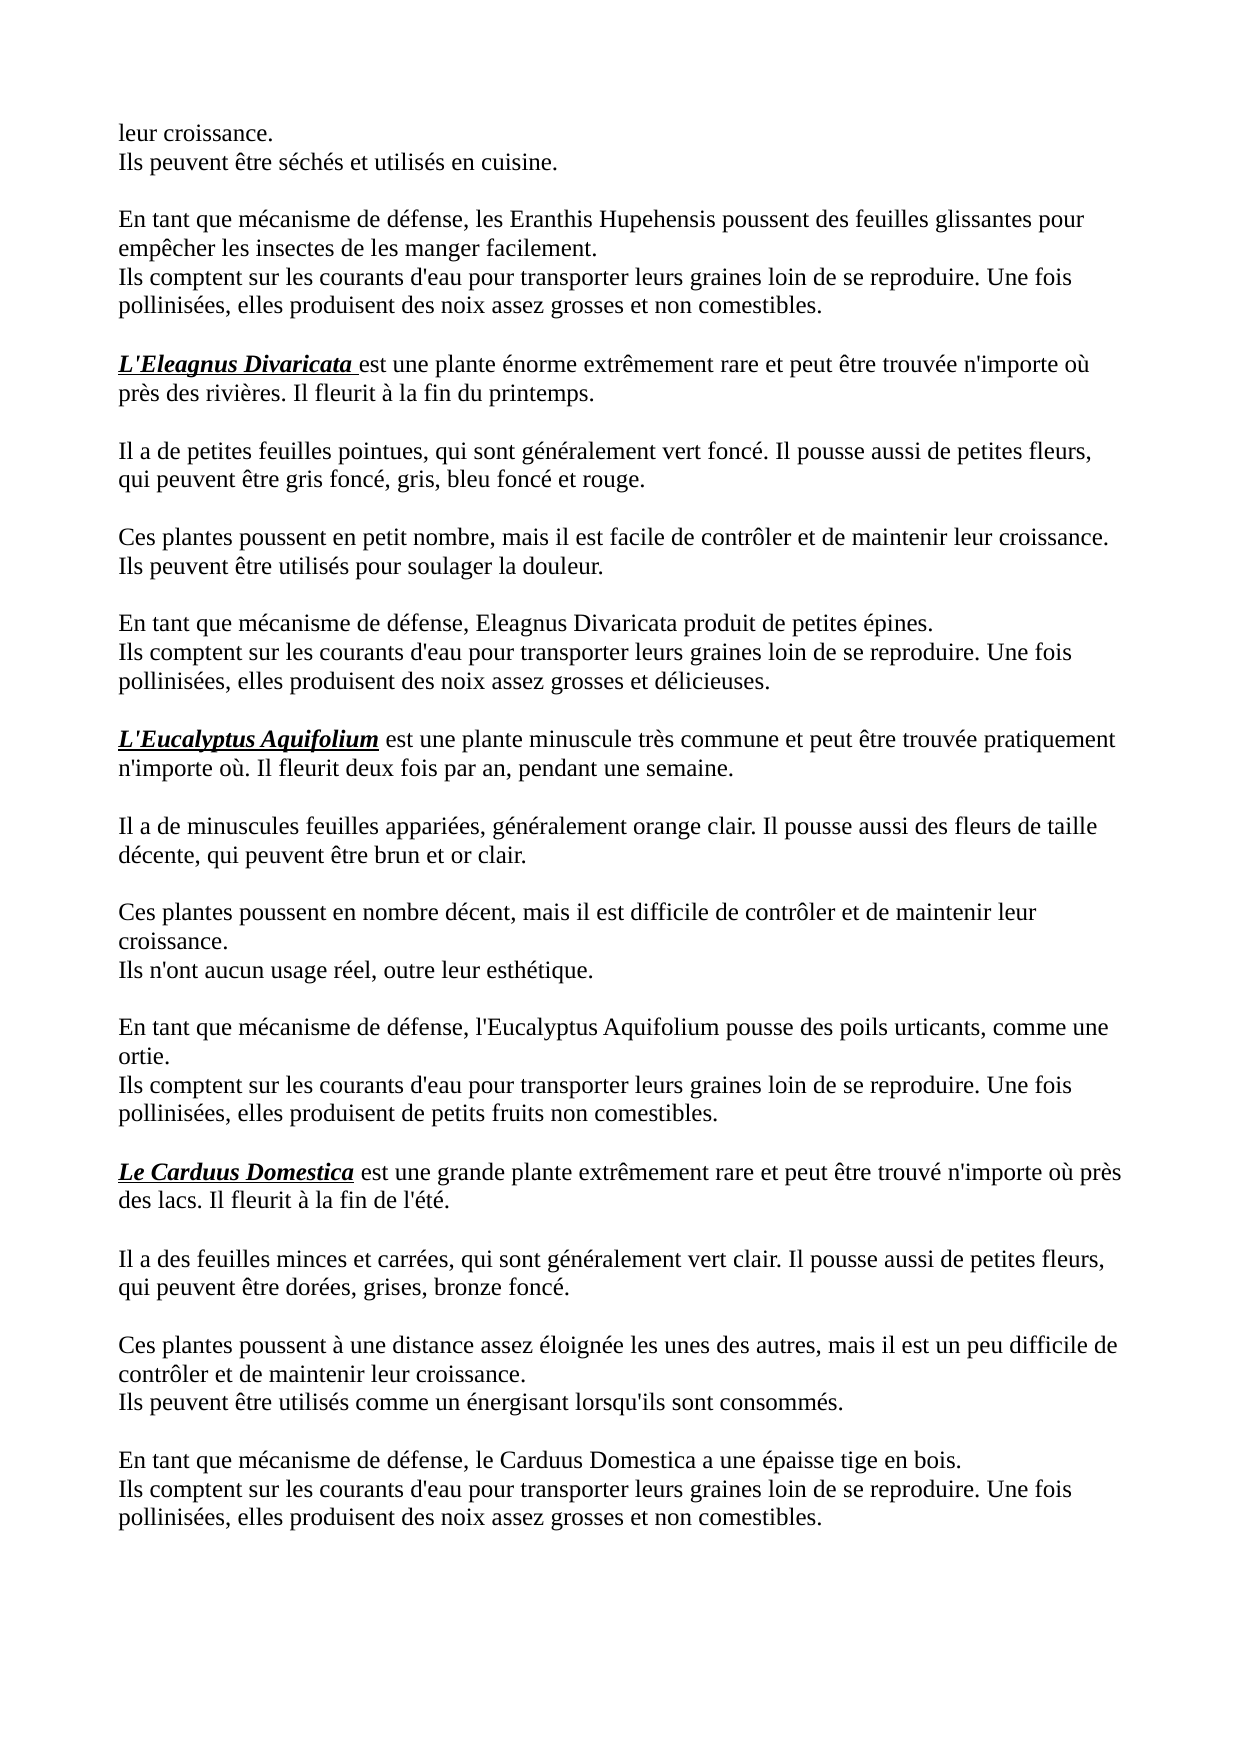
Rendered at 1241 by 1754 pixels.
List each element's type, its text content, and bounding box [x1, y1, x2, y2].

text leur croissance. [118, 118, 1122, 147]
text Le Carduus Domestica est une grande plante extrêmement rare et peut être trouvé n'importe où près des lacs. Il fleurit à la fin de l'été. [118, 1157, 1122, 1214]
text Il a de minuscules feuilles appariées, généralement orange clair. Il pousse aussi des fleurs de taille décente, qui peuvent être brun et or clair. [118, 811, 1122, 868]
text Ils peuvent être séchés et utilisés en cuisine. [118, 147, 1122, 176]
text Ils comptent sur les courants d'eau pour transporter leurs graines loin de se reproduire. Une fois pollinisées, elles produisent de petits fruits non comestibles. [118, 1070, 1122, 1127]
text En tant que mécanisme de défense, le Carduus Domestica a une épaisse tige en bois. [118, 1445, 1122, 1474]
text Ils peuvent être utilisés pour soulager la douleur. [118, 551, 1122, 579]
text Ils peuvent être utilisés comme un énergisant lorsqu'ils sont consommés. [118, 1387, 1122, 1416]
text Ils n'ont aucun usage réel, outre leur esthétique. [118, 955, 1122, 983]
text En tant que mécanisme de défense, les Eranthis Hupehensis poussent des feuilles glissantes pour empêcher les insectes de les manger facilement. [118, 204, 1122, 262]
text L'Eucalyptus Aquifolium est une plante minuscule très commune et peut être trouvée pratiquement n'importe où. Il fleurit deux fois par an, pendant une semaine. [118, 724, 1122, 782]
text L'Eleagnus Divaricata est une plante énorme extrêmement rare et peut être trouvée n'importe où près des rivières. Il fleurit à la fin du printemps. [118, 349, 1122, 406]
text Ils comptent sur les courants d'eau pour transporter leurs graines loin de se reproduire. Une fois pollinisées, elles produisent des noix assez grosses et non comestibles. [118, 1474, 1122, 1531]
text Ces plantes poussent en nombre décent, mais il est difficile de contrôler et de maintenir leur croissance. [118, 897, 1122, 955]
text Ces plantes poussent à une distance assez éloignée les unes des autres, mais il est un peu difficile de contrôler et de maintenir leur croissance. [118, 1330, 1122, 1387]
text En tant que mécanisme de défense, l'Eucalyptus Aquifolium pousse des poils urticants, comme une ortie. [118, 1012, 1122, 1070]
text Ils comptent sur les courants d'eau pour transporter leurs graines loin de se reproduire. Une fois pollinisées, elles produisent des noix assez grosses et non comestibles. [118, 262, 1122, 319]
text Il a de petites feuilles pointues, qui sont généralement vert foncé. Il pousse aussi de petites fleurs, qui peuvent être gris foncé, gris, bleu foncé et rouge. [118, 436, 1122, 493]
text En tant que mécanisme de défense, Eleagnus Divaricata produit de petites épines. [118, 608, 1122, 637]
text Il a des feuilles minces et carrées, qui sont généralement vert clair. Il pousse aussi de petites fleurs, qui peuvent être dorées, grises, bronze foncé. [118, 1244, 1122, 1301]
text Ils comptent sur les courants d'eau pour transporter leurs graines loin de se reproduire. Une fois pollinisées, elles produisent des noix assez grosses et délicieuses. [118, 637, 1122, 694]
text Ces plantes poussent en petit nombre, mais il est facile de contrôler et de maintenir leur croissance. [118, 522, 1122, 551]
